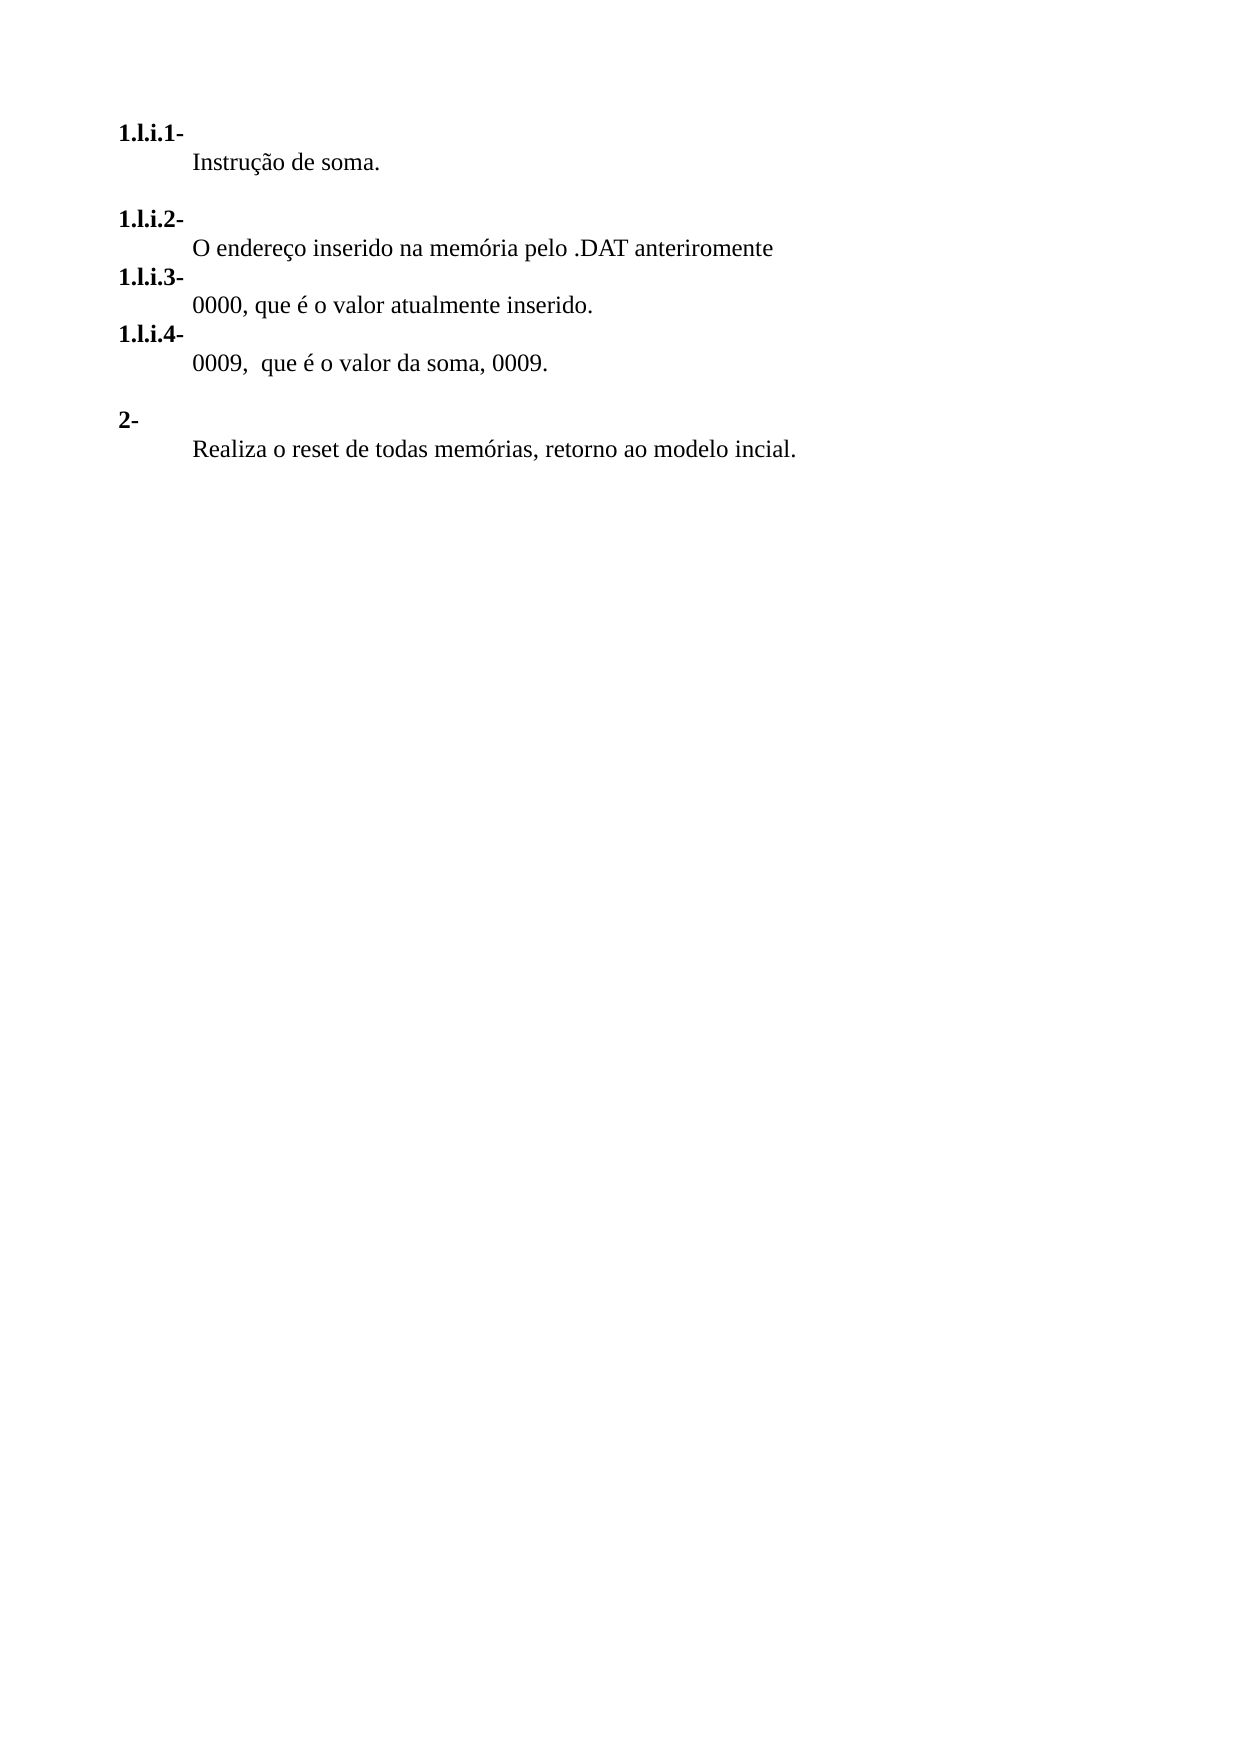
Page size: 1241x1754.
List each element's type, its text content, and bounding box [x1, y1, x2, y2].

text 0009, que é o valor da soma, 0009. [118, 348, 1122, 377]
text Realiza o reset de todas memórias, retorno ao modelo incial. [118, 434, 1122, 463]
text 1.l.i.3- [118, 262, 1122, 291]
text 1.l.i.1- [118, 118, 1122, 147]
text 2- [118, 406, 1122, 434]
text 1.l.i.2- [118, 204, 1122, 233]
text Instrução de soma. [118, 147, 1122, 176]
text 0000, que é o valor atualmente inserido. [118, 291, 1122, 319]
text 1.l.i.4- [118, 319, 1122, 348]
text O endereço inserido na memória pelo .DAT anteriromente [118, 233, 1122, 262]
